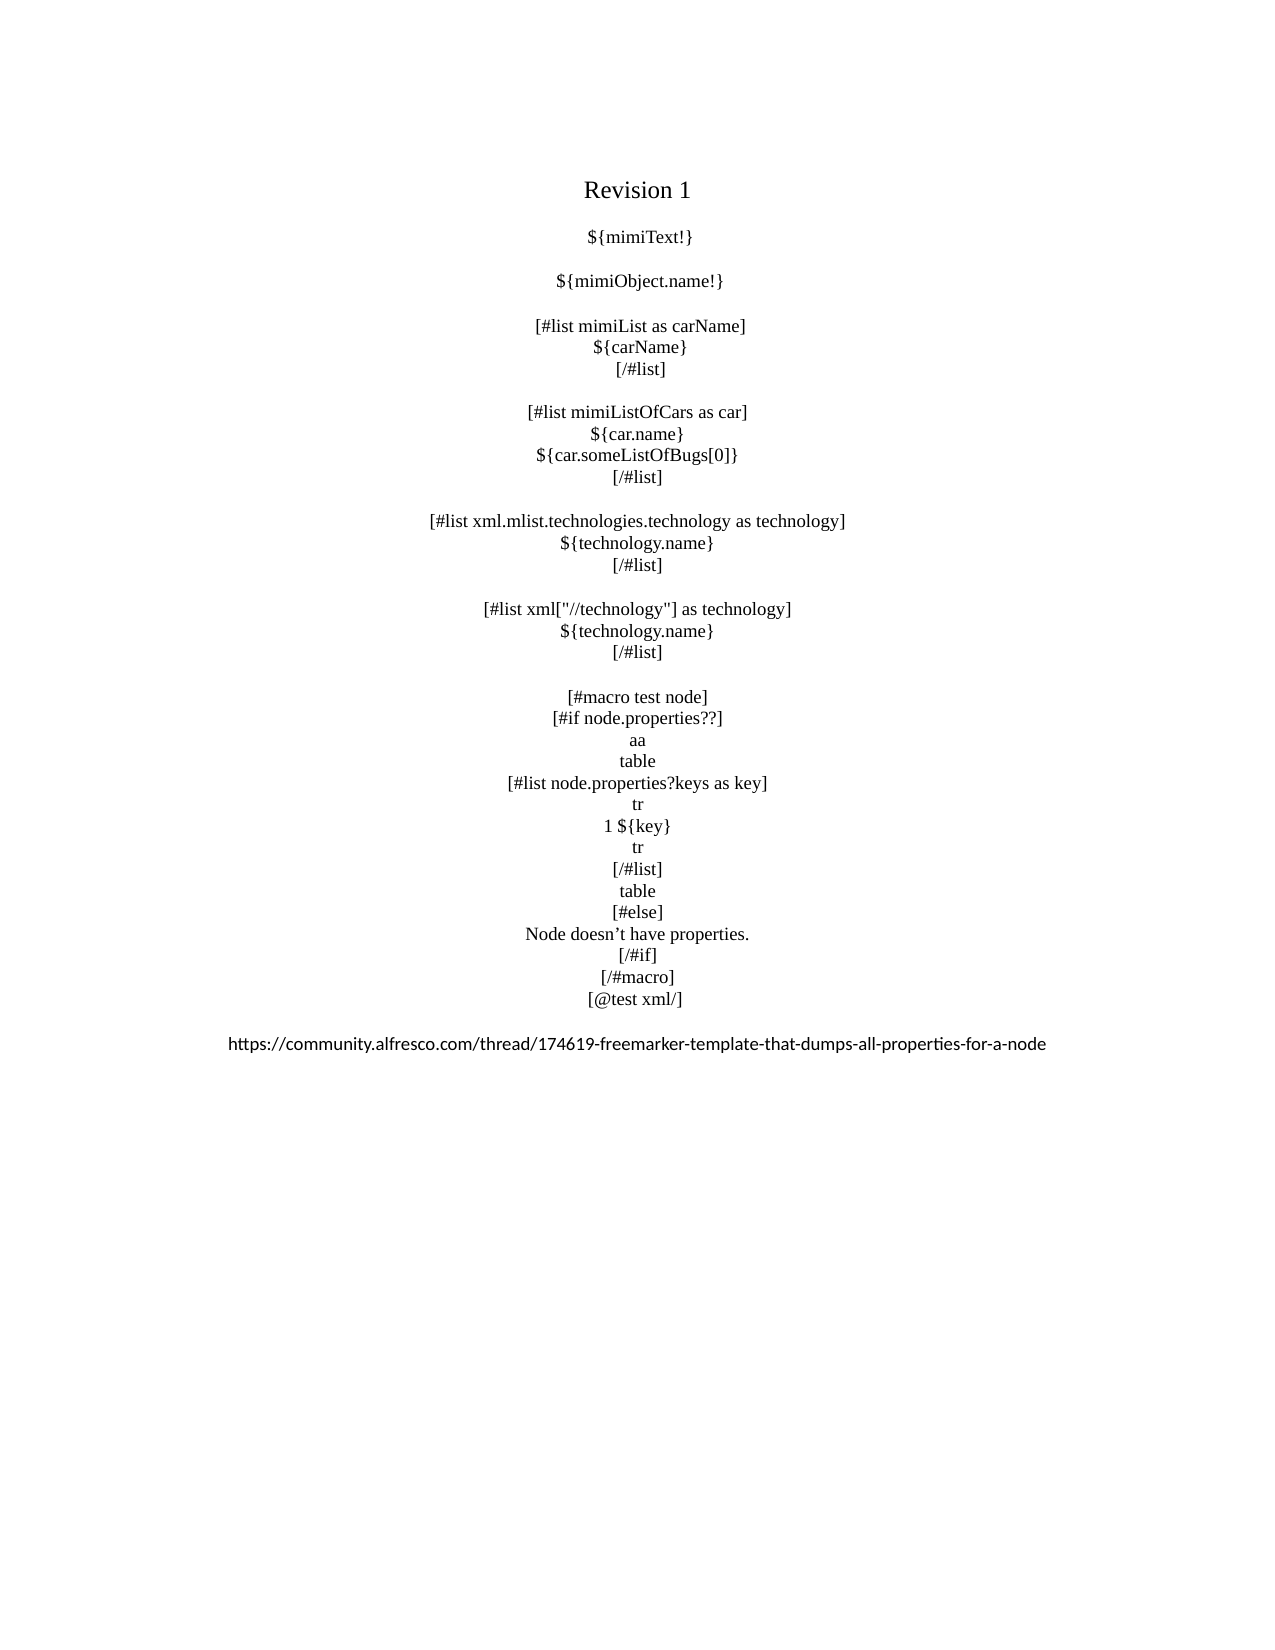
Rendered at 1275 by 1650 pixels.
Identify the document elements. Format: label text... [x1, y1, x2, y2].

text Revision 1 [118, 176, 1157, 204]
text [#list mimiListOfCars as car] ${car.name} ${car.someListOfBugs[0]} [/#list] [118, 401, 1157, 487]
text [#macro test node] [#if node.properties??] aa table [#list node.properties?keys as key] tr 1 ${key} tr [/#list] table [#else] Node doesn’t have properties. [/#if] [/#macro] [@test xml/] [118, 686, 1157, 1009]
text [#list xml.mlist.technologies.technology as technology] ${technology.name} [/#list] [118, 510, 1157, 575]
text ${mimiText!} [124, 226, 1157, 247]
text [#list xml["//technology"] as technology] ${technology.name} [/#list] [118, 598, 1157, 663]
text [#list mimiList as carName] ${carName} [/#list] [124, 315, 1157, 379]
text ${mimiObject.name!} [124, 270, 1157, 292]
text https://community.alfresco.com/thread/174619-freemarker-template-that-dumps-all-properties-for-a-node [118, 1032, 1157, 1055]
